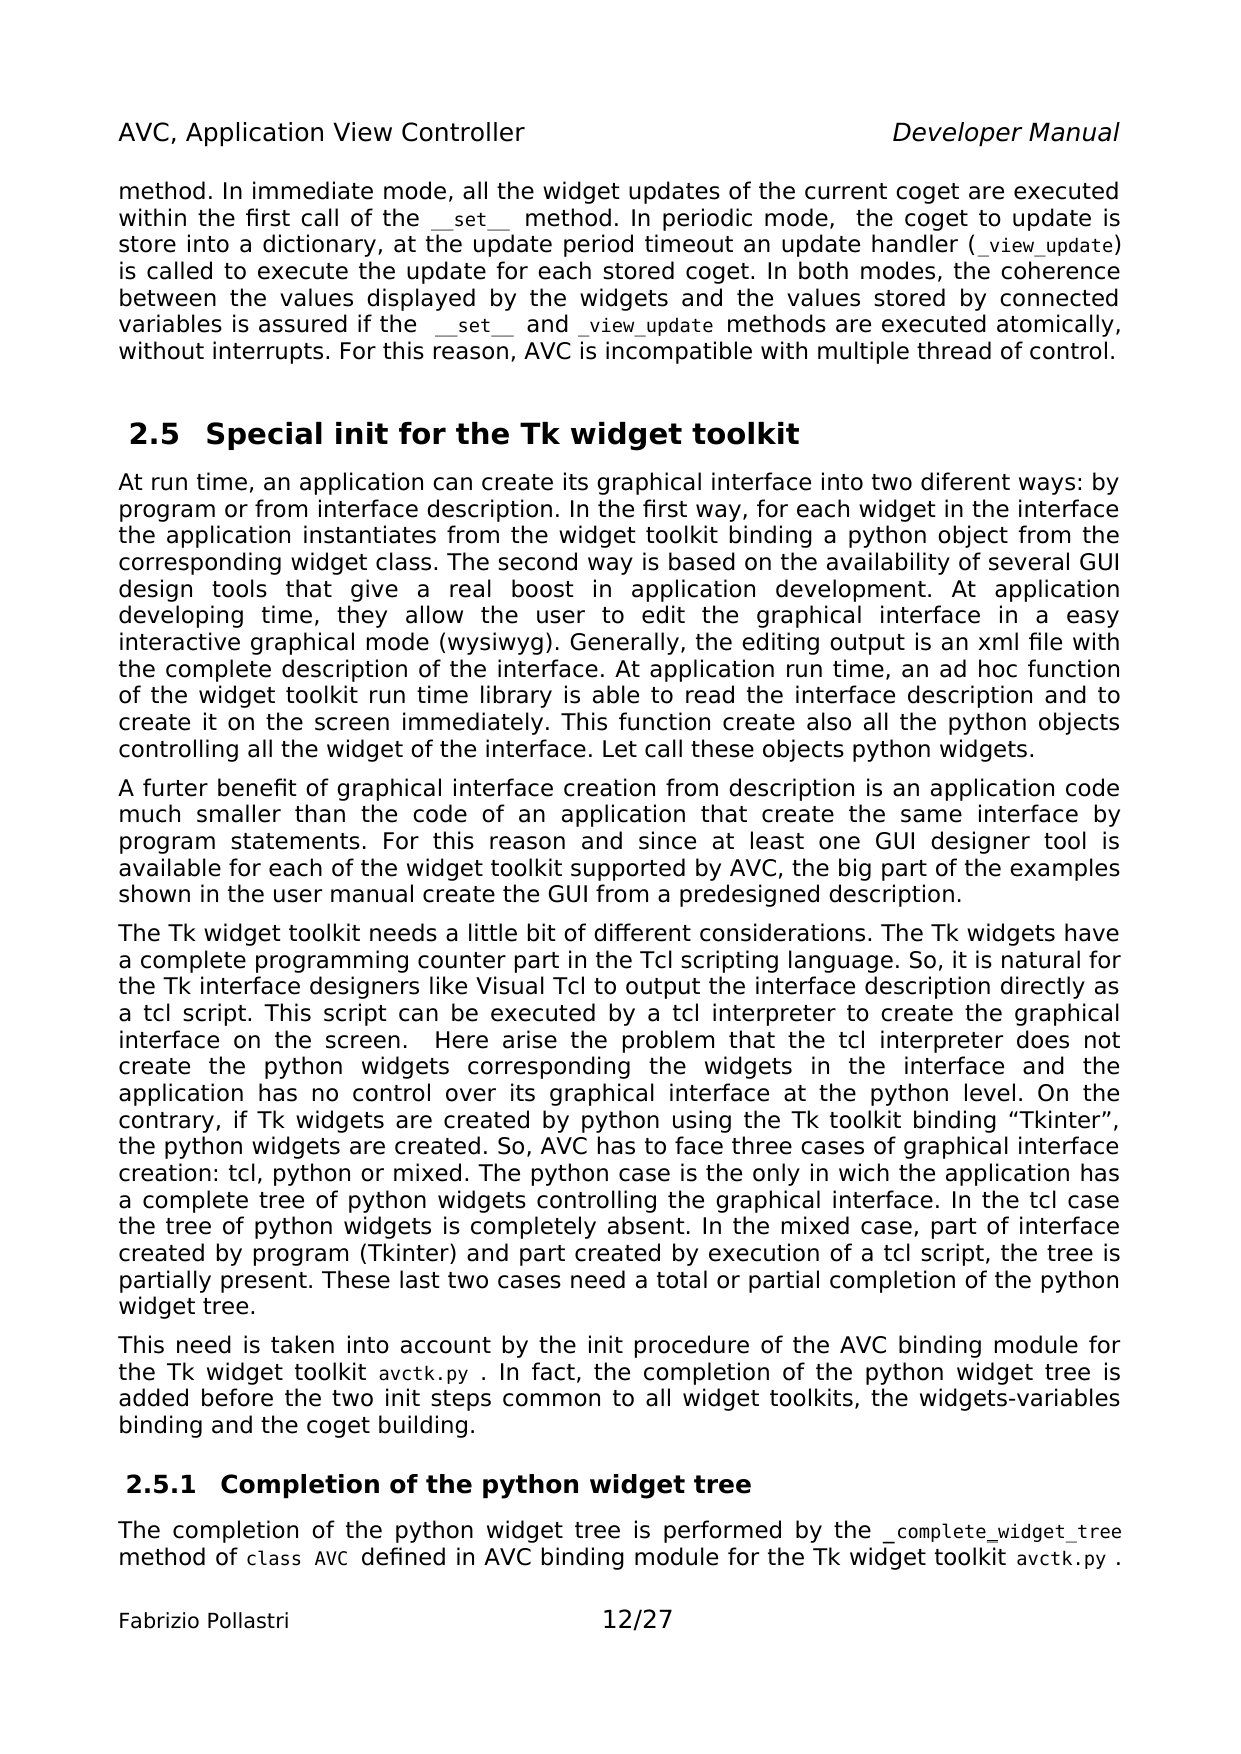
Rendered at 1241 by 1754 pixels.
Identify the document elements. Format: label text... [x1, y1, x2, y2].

text At run time, an application can create its graphical interface into two diferent ways: by program or from interface description. In the first way, for each widget in the interface the application instantiates from the widget toolkit binding a python object from the corresponding widget class. The second way is based on the availability of several GUI design tools that give a real boost in application development. At application developing time, they allow the user to edit the graphical interface in a easy interactive graphical mode (wysiwyg). Generally, the editing output is an xml file with the complete description of the interface. At application run time, an ad hoc function of the widget toolkit run time library is able to read the interface description and to create it on the screen immediately. This function create also all the python objects controlling all the widget of the interface. Let call these objects python widgets. [118, 469, 1122, 763]
text A furter benefit of graphical interface creation from description is an application code much smaller than the code of an application that create the same interface by program statements. For this reason and since at least one GUI designer tool is available for each of the widget toolkit supported by AVC, the big part of the examples shown in the user manual create the GUI from a predesigned description. [118, 775, 1122, 908]
subtitle Special init for the Tk widget toolkit [118, 417, 1122, 451]
text The completion of the python widget tree is performed by the _complete_widget_tree method of class AVC defined in AVC binding module for the Tk widget toolkit avctk.py . [118, 1518, 1122, 1571]
text The Tk widget toolkit needs a little bit of different considerations. The Tk widgets have a complete programming counter part in the Tcl scripting language. So, it is natural for the Tk interface designers like Visual Tcl to output the interface description directly as a tcl script. This script can be executed by a tcl interpreter to create the graphical interface on the screen. Here arise the problem that the tcl interpreter does not create the python widgets corresponding the widgets in the interface and the application has no control over its graphical interface at the python level. On the contrary, if Tk widgets are created by python using the Tk toolkit binding “Tkinter”, the python widgets are created. So, AVC has to face three cases of graphical interface creation: tcl, python or mixed. The python case is the only in wich the application has a complete tree of python widgets controlling the graphical interface. In the tcl case the tree of python widgets is completely absent. In the mixed case, part of interface created by program (Tkinter) and part created by execution of a tcl script, the tree is partially present. These last two cases need a total or partial completion of the python widget tree. [118, 920, 1122, 1320]
subtitle Completion of the python widget tree [118, 1470, 1122, 1499]
text This need is taken into account by the init procedure of the AVC binding module for the Tk widget toolkit avctk.py . In fact, the completion of the python widget tree is added before the two init steps common to all widget toolkits, the widgets-variables binding and the coget building. [118, 1332, 1122, 1439]
text method. In immediate mode, all the widget updates of the current coget are executed within the first call of the __set__ method. In periodic mode, the coget to update is store into a dictionary, at the update period timeout an update handler (_view_update) is called to execute the update for each stored coget. In both modes, the coherence between the values displayed by the widgets and the values stored by connected variables is assured if the __set__ and _view_update methods are executed atomically, without interrupts. For this reason, AVC is incompatible with multiple thread of control. [118, 178, 1122, 365]
